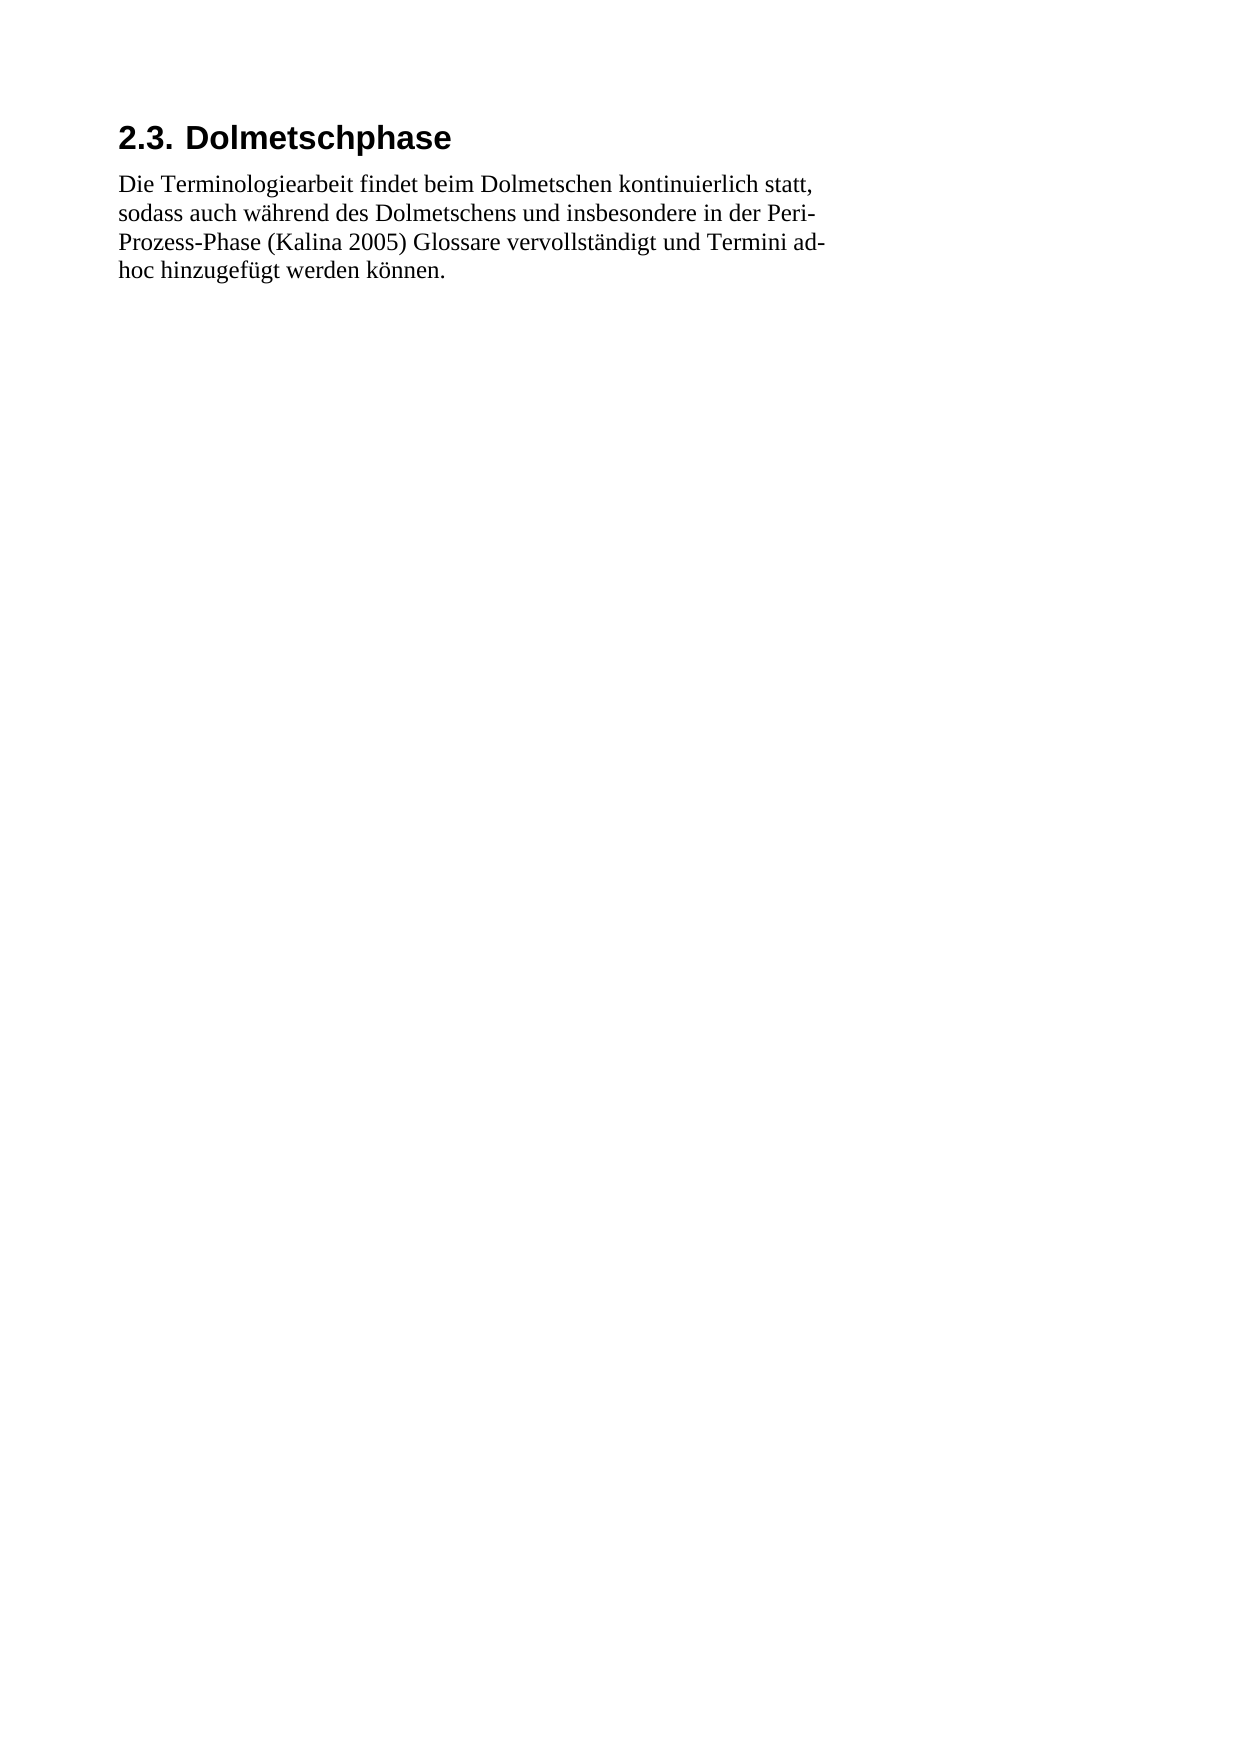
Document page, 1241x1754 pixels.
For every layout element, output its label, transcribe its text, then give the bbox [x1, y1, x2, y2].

text Die Terminologiearbeit findet beim Dolmetschen kontinuierlich statt, sodass auch während des Dolmetschens und insbesondere in der Peri-Prozess-Phase (Kalina 2005) Glossare vervollständigt und Termini ad-hoc hinzugefügt werden können. [118, 169, 827, 284]
subtitle Dolmetschphase [118, 118, 827, 157]
